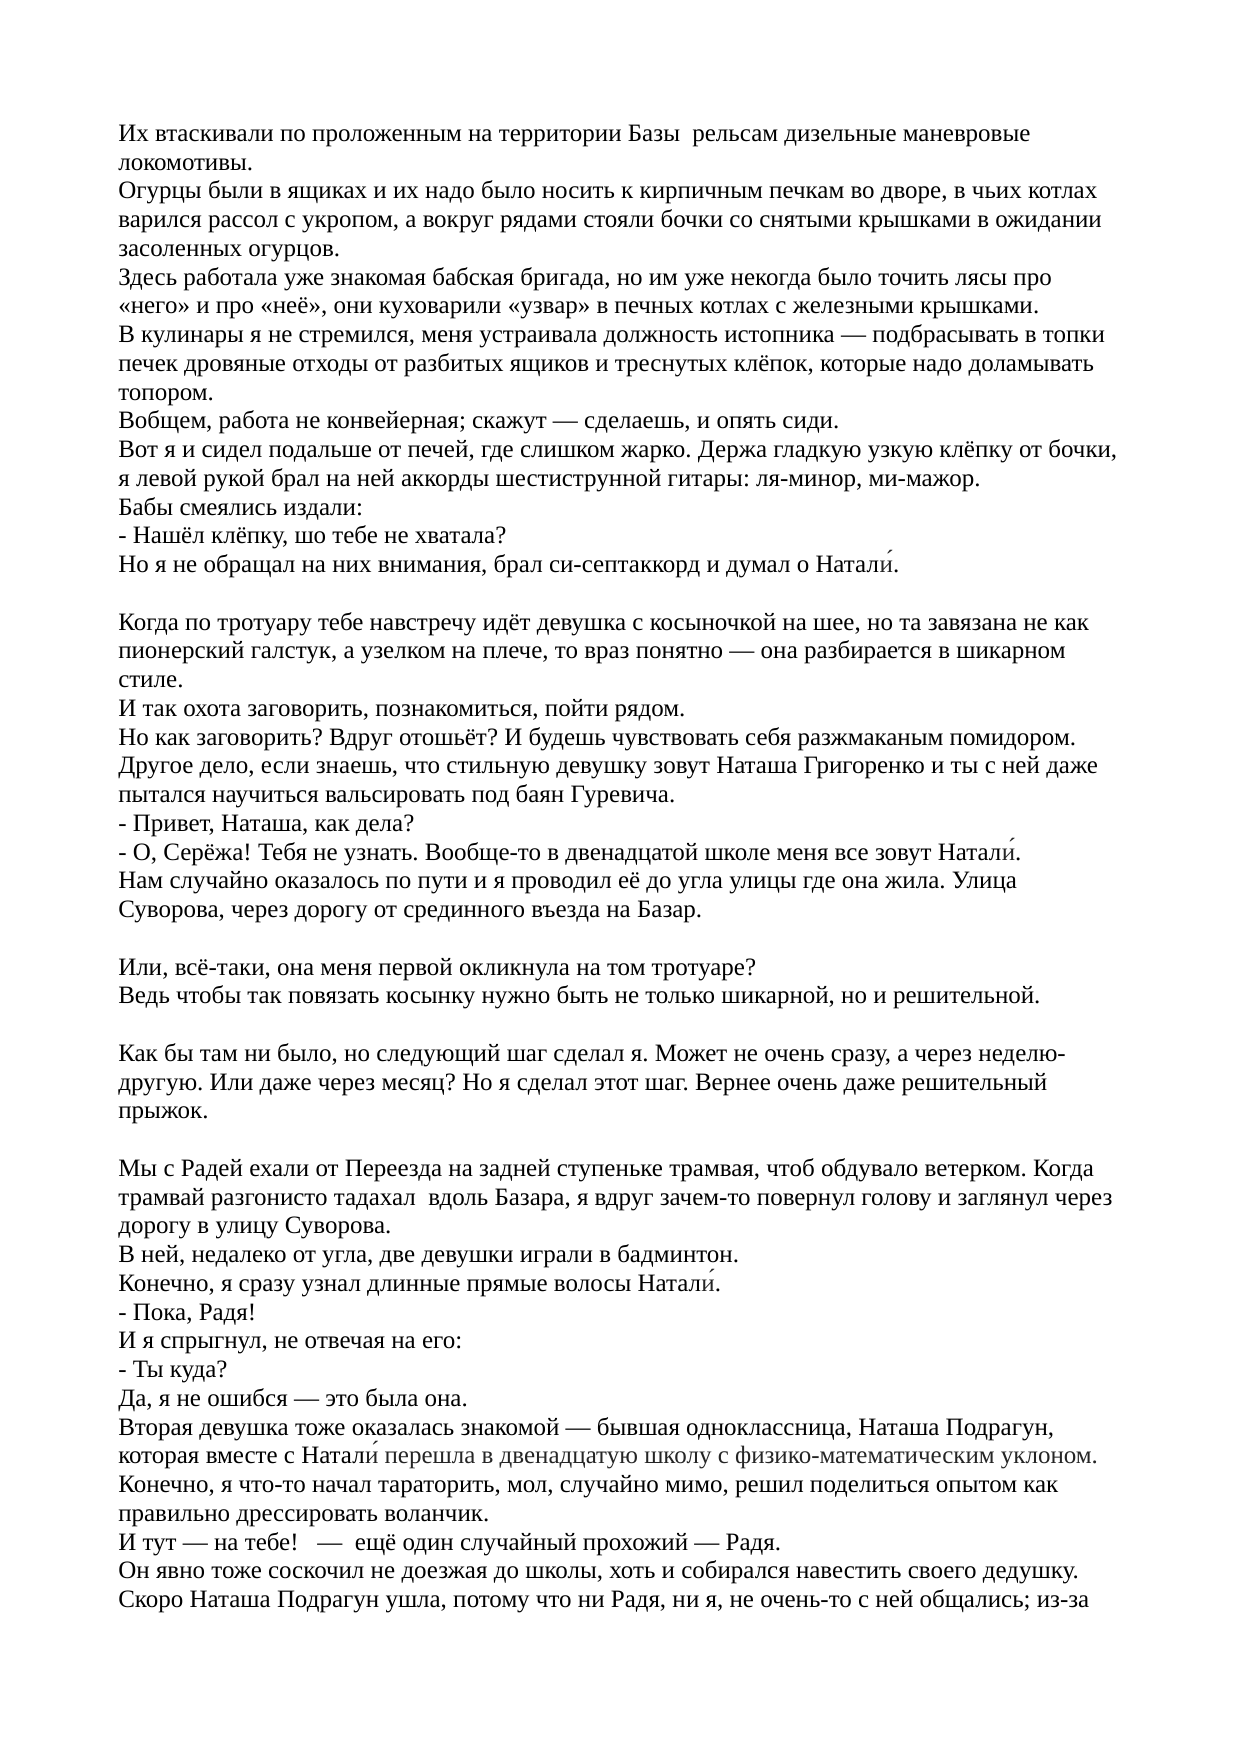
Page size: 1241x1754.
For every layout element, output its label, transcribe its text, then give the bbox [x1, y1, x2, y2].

text - О, Серёжа! Тебя не узнать. Вообще-то в двенадцатой школе меня все зовут Натали́. [118, 837, 1122, 866]
text - Пока, Радя! [118, 1297, 1122, 1326]
text - Нашёл клёпку, шо тебе не хватала? [118, 521, 1122, 549]
text Или, всё-таки, она меня первой окликнула на том тротуаре? [118, 952, 1122, 981]
text Другое дело, если знаешь, что стильную девушку зовут Наташа Григоренко и ты с ней даже пытался научиться вальсировать под баян Гуревича. [118, 751, 1122, 808]
text Как бы там ни было, но следующий шаг сделал я. Может не очень сразу, а через неделю-другую. Или даже через месяц? Но я сделал этот шаг. Вернее очень даже решительный прыжок. [118, 1038, 1122, 1124]
text Здесь работала уже знакомая бабская бригада, но им уже некогда было точить лясы про «него» и про «неё», они куховарили «узвар» в печных котлах с железными крышками. [118, 262, 1122, 319]
text Вот я и сидел подальше от печей, где слишком жарко. Держа гладкую узкую клёпку от бочки, я левой рукой брал на ней аккорды шестиструнной гитары: ля-минор, ми-мажор. [118, 434, 1122, 492]
text - Привет, Наташа, как дела? [118, 808, 1122, 837]
text Вобщем, работа не конвейерная; скажут — сделаешь, и опять сиди. [118, 406, 1122, 434]
text Их втаскивали по проложенным на территории Базы рельсам дизельные маневровые локомотивы. [118, 118, 1122, 176]
text Мы с Радей ехали от Переезда на задней ступеньке трамвая, чтоб обдувало ветерком. Когда трамвай разгонисто тадахал вдоль Базара, я вдруг зачем-то повернул голову и заглянул через дорогу в улицу Суворова. [118, 1153, 1122, 1239]
text Ведь чтобы так повязать косынку нужно быть не только шикарной, но и решительной. [118, 981, 1122, 1009]
text Нам случайно оказалось по пути и я проводил её до угла улицы где она жила. Улица Суворова, через дорогу от срединного въезда на Базар. [118, 866, 1122, 923]
text Конечно, я сразу узнал длинные прямые волосы Натали́. [118, 1268, 1122, 1297]
text Он явно тоже соскочил не доезжая до школы, хоть и собирался навестить своего дедушку. [118, 1556, 1122, 1584]
text И я спрыгнул, не отвечая на его: [118, 1326, 1122, 1354]
text Конечно, я что-то начал тараторить, мол, случайно мимо, решил поделиться опытом как правильно дрессировать воланчик. [118, 1469, 1122, 1527]
text В ней, недалеко от угла, две девушки играли в бадминтон. [118, 1239, 1122, 1268]
text В кулинары я не стремился, меня устраивала должность истопника — подбрасывать в топки печек дровяные отходы от разбитых ящиков и треснутых клёпок, которые надо доламывать топором. [118, 319, 1122, 406]
text Но как заговорить? Вдруг отошьёт? И будешь чувствовать себя разжмаканым помидором. [118, 722, 1122, 751]
text Вторая девушка тоже оказалась знакомой — бывшая одноклассница, Наташа Подрагун, которая вместе с Натали́ перешла в двенадцатую школу с физико-математическим уклоном. [118, 1412, 1122, 1469]
text И тут — на тебе! — ещё один случайный прохожий — Радя. [118, 1527, 1122, 1556]
text И так охота заговорить, познакомиться, пойти рядом. [118, 693, 1122, 722]
text Огурцы были в ящиках и их надо было носить к кирпичным печкам во дворе, в чьих котлах варился рассол с укропом, а вокруг рядами стояли бочки со снятыми крышками в ожидании засоленных огурцов. [118, 176, 1122, 262]
text Бабы смеялись издали: [118, 492, 1122, 521]
text - Ты куда? [118, 1354, 1122, 1383]
text Но я не обращал на них внимания, брал си-септаккорд и думал о Натали́. [118, 549, 1122, 578]
text Когда по тротуару тебе навстречу идёт девушка с косыночкой на шее, но та завязана не как пионерский галстук, а узелком на плече, то враз понятно — она разбирается в шикарном стиле. [118, 607, 1122, 693]
text Да, я не ошибся — это была она. [118, 1383, 1122, 1412]
text Скоро Наташа Подрагун ушла, потому что ни Радя, ни я, не очень-то с ней общались; из-за [118, 1584, 1122, 1613]
